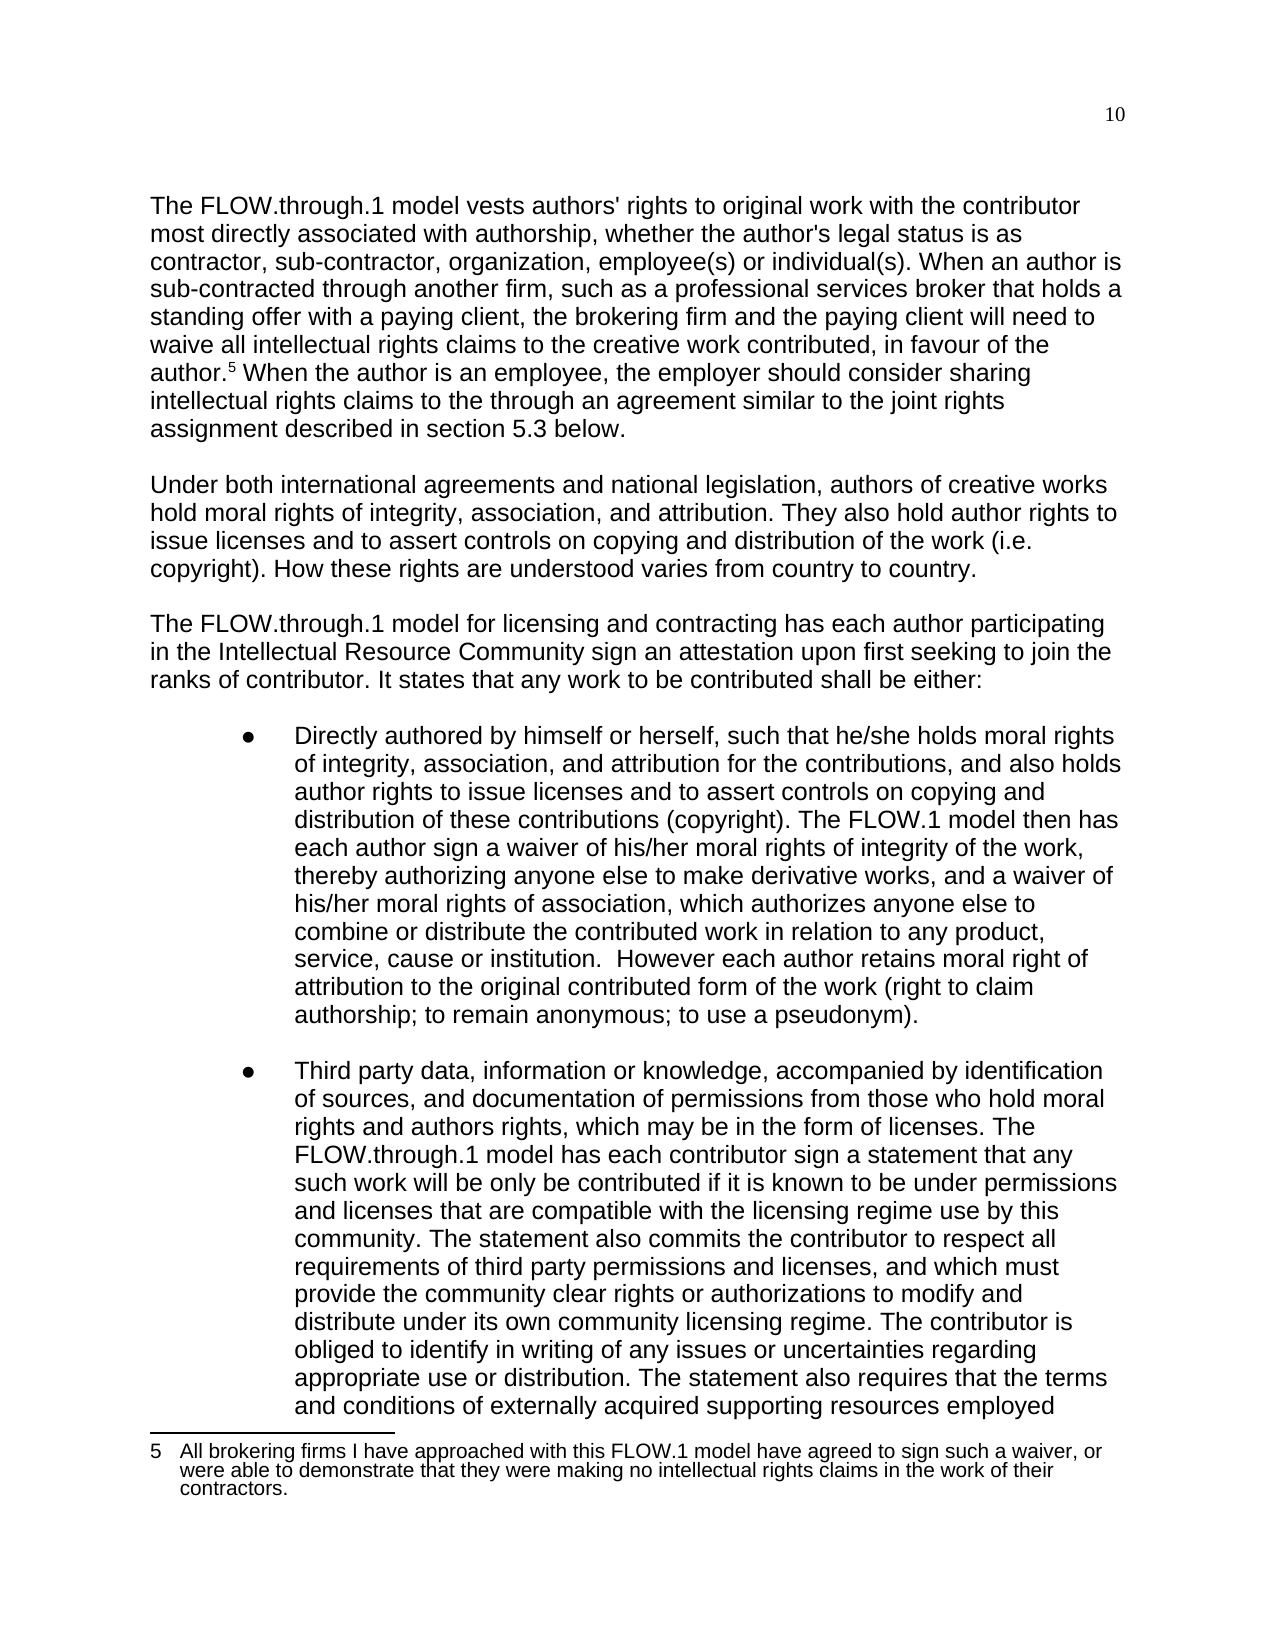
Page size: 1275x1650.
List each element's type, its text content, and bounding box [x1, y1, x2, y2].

text The FLOW.through.1 model vests authors' rights to original work with the contributor most directly associated with authorship, whether the author's legal status is as contractor, sub-contractor, organization, employee(s) or individual(s). When an author is sub-contracted through another firm, such as a professional services broker that holds a standing offer with a paying client, the brokering firm and the paying client will need to waive all intellectual rights claims to the creative work contributed, in favour of the author. When the author is an employee, the employer should consider sharing intellectual rights claims to the through an agreement similar to the joint rights assignment described in section 5.3 below. [150, 192, 1125, 443]
list Third party data, information or knowledge, accompanied by identification of sources, and documentation of permissions from those who hold moral rights and authors rights, which may be in the form of licenses. The FLOW.through.1 model has each contributor sign a statement that any such work will be only be contributed if it is known to be under permissions and licenses that are compatible with the licensing regime use by this community. The statement also commits the contributor to respect all requirements of third party permissions and licenses, and which must provide the community clear rights or authorizations to modify and distribute under its own community licensing regime. The contributor is obliged to identify in writing of any issues or uncertainties regarding appropriate use or distribution. The statement also requires that the terms and conditions of externally acquired supporting resources employed [241, 1057, 1125, 1420]
text Under both international agreements and national legislation, authors of creative works hold moral rights of integrity, association, and attribution. They also hold author rights to issue licenses and to assert controls on copying and distribution of the work (i.e. copyright). How these rights are understood varies from country to country. [150, 471, 1125, 582]
text The FLOW.through.1 model for licensing and contracting has each author participating in the Intellectual Resource Community sign an attestation upon first seeking to join the ranks of contributor. It states that any work to be contributed shall be either: [150, 610, 1125, 722]
text All brokering firms I have approached with this FLOW.1 model have agreed to sign such a waiver, or were able to demonstrate that they were making no intellectual rights claims in the work of their contractors. [150, 1439, 1125, 1500]
list Directly authored by himself or herself, such that he/she holds moral rights of integrity, association, and attribution for the contributions, and also holds author rights to issue licenses and to assert controls on copying and distribution of these contributions (copyright). The FLOW.1 model then has each author sign a waiver of his/her moral rights of integrity of the work, thereby authorizing anyone else to make derivative works, and a waiver of his/her moral rights of association, which authorizes anyone else to combine or distribute the contributed work in relation to any product, service, cause or institution. However each author retains moral right of attribution to the original contributed form of the work (right to claim authorship; to remain anonymous; to use a pseudonym). [241, 722, 1125, 1057]
